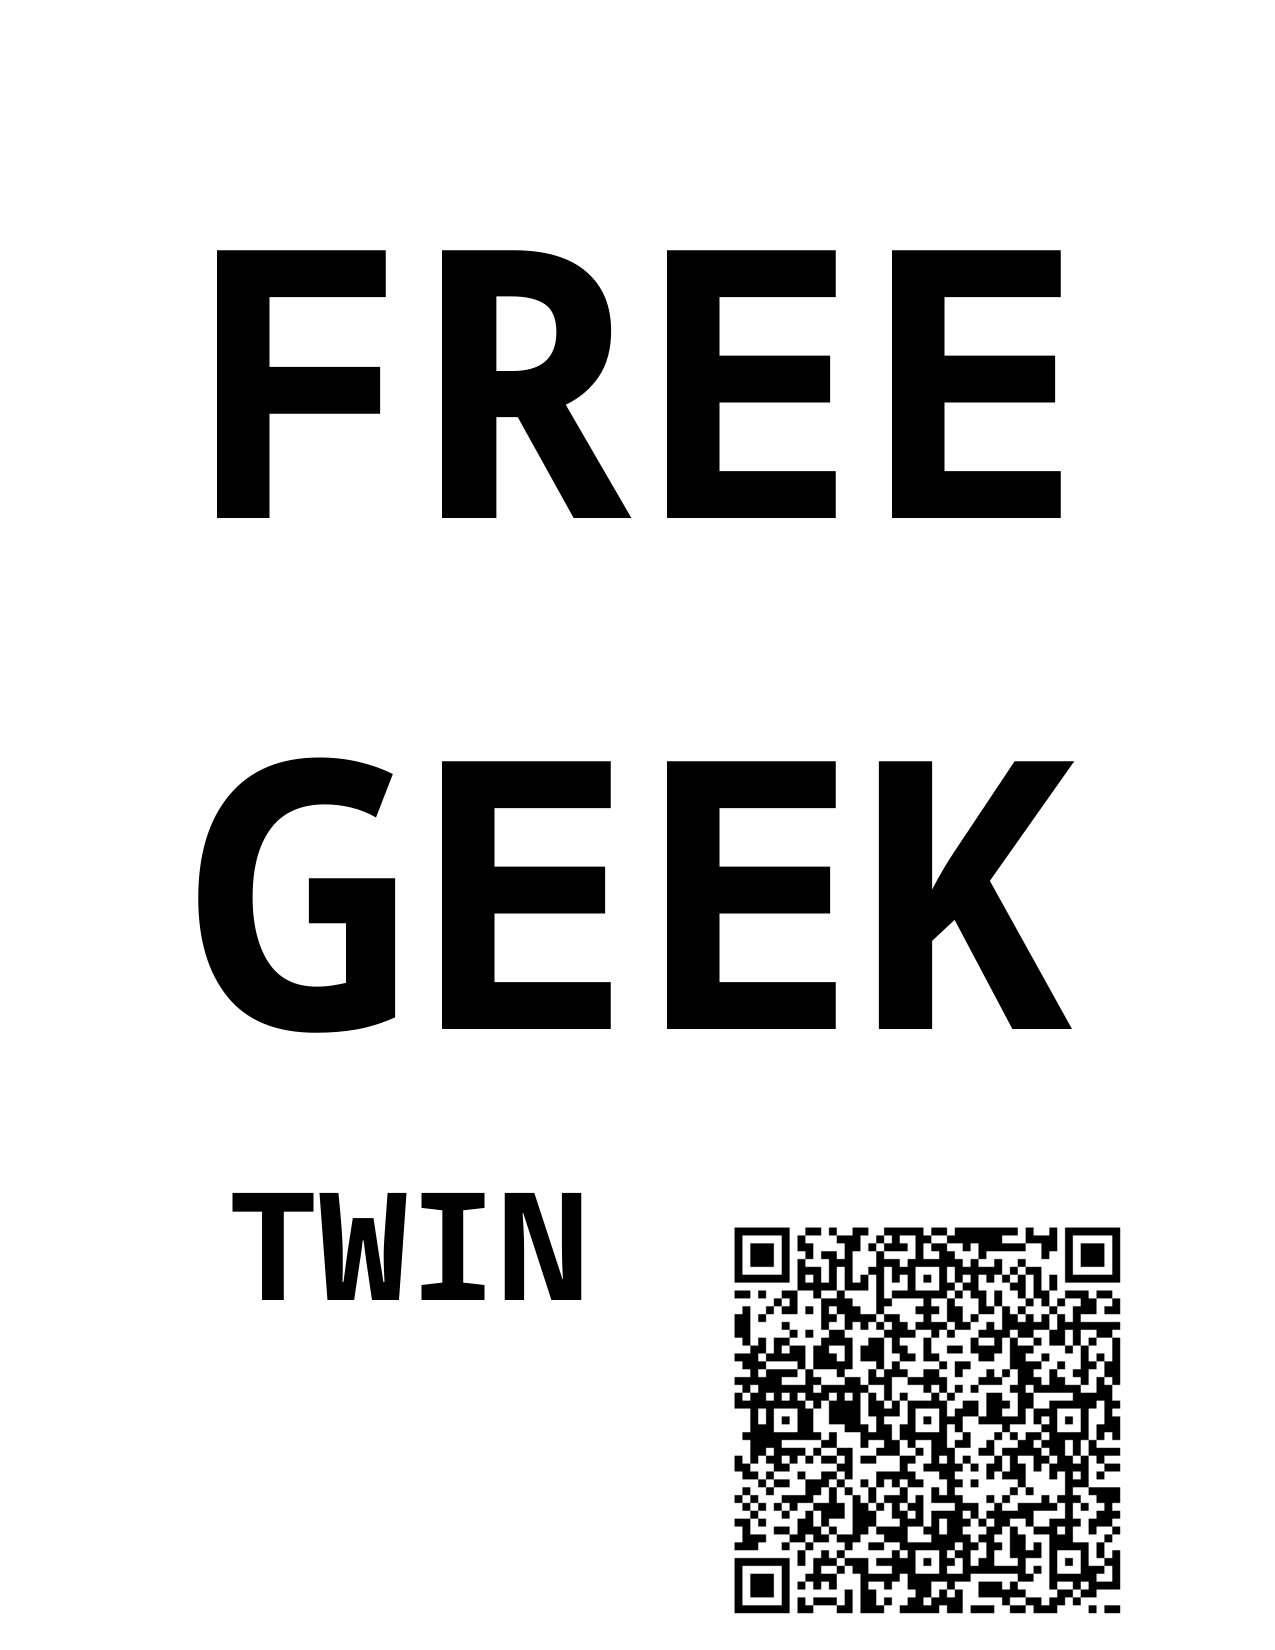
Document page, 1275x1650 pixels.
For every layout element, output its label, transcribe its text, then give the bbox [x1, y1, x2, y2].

text TWIN [118, 1139, 1157, 1344]
text GEEK [118, 629, 1157, 1139]
picture [698, 1191, 1157, 1650]
text FREE [118, 118, 1157, 629]
